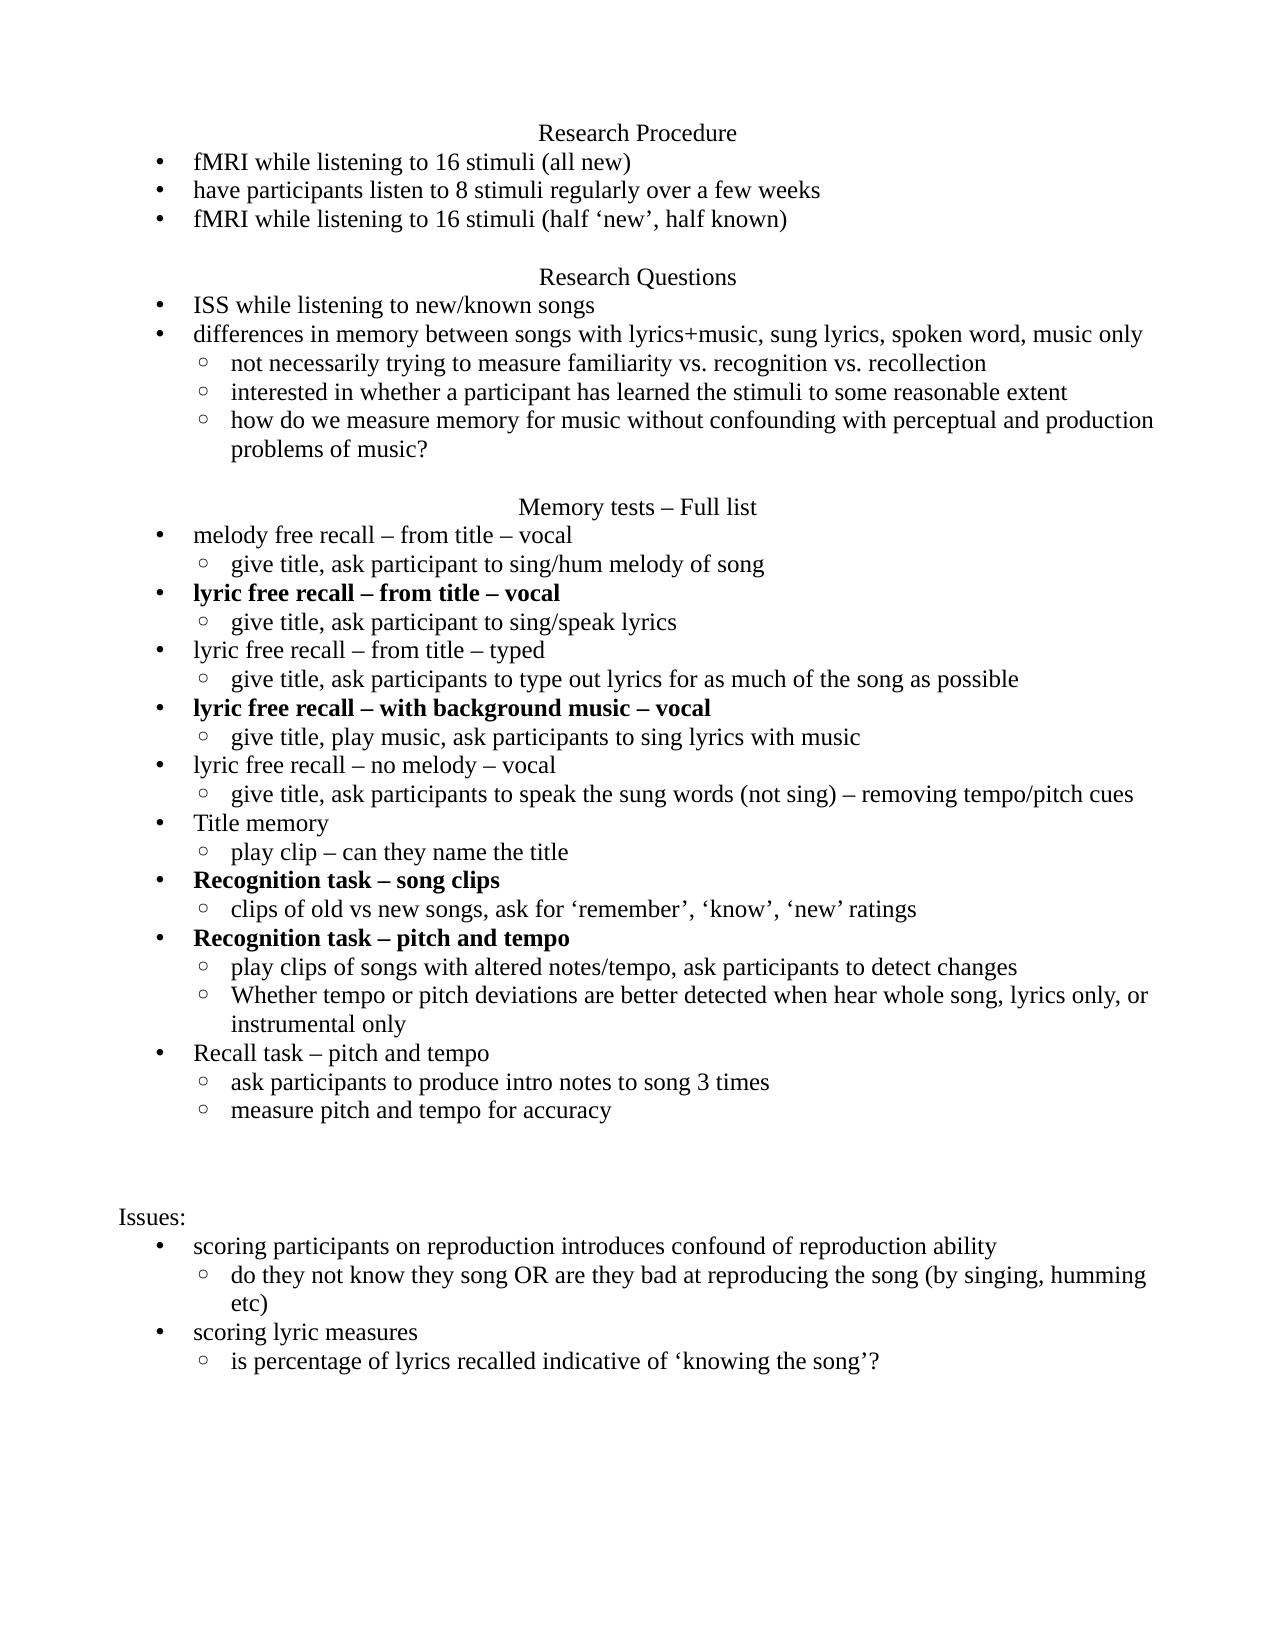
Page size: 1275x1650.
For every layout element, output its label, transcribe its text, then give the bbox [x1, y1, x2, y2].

list measure pitch and tempo for accuracy [193, 1096, 1157, 1124]
list fMRI while listening to 16 stimuli (half ‘new’, half known) [156, 204, 1157, 233]
list differences in memory between songs with lyrics+music, sung lyrics, spoken word, music only [156, 319, 1157, 348]
list ask participants to produce intro notes to song 3 times [193, 1067, 1157, 1096]
list Recognition task – pitch and tempo [156, 923, 1157, 952]
list interested in whether a participant has learned the stimuli to some reasonable extent [193, 377, 1157, 406]
list not necessarily trying to measure familiarity vs. recognition vs. recollection [193, 348, 1157, 377]
list Recall task – pitch and tempo [156, 1038, 1157, 1067]
list fMRI while listening to 16 stimuli (all new) [156, 147, 1157, 176]
list clips of old vs new songs, ask for ‘remember’, ‘know’, ‘new’ ratings [193, 894, 1157, 923]
list scoring lyric measures [156, 1317, 1157, 1346]
list have participants listen to 8 stimuli regularly over a few weeks [156, 176, 1157, 204]
list scoring participants on reproduction introduces confound of reproduction ability [156, 1231, 1157, 1260]
list lyric free recall – no melody – vocal [156, 751, 1157, 779]
list Title memory [156, 808, 1157, 837]
list is percentage of lyrics recalled indicative of ‘knowing the song’? [193, 1346, 1157, 1375]
text Issues: [118, 1202, 1157, 1231]
list give title, play music, ask participants to sing lyrics with music [193, 722, 1157, 751]
list give title, ask participants to type out lyrics for as much of the song as possible [193, 664, 1157, 693]
list play clips of songs with altered notes/tempo, ask participants to detect changes [193, 952, 1157, 981]
list melody free recall – from title – vocal [156, 521, 1157, 549]
text Research Procedure [118, 118, 1157, 147]
text Memory tests – Full list [118, 492, 1157, 521]
list Whether tempo or pitch deviations are better detected when hear whole song, lyrics only, or instrumental only [193, 981, 1157, 1038]
list lyric free recall – with background music – vocal [156, 693, 1157, 722]
list do they not know they song OR are they bad at reproducing the song (by singing, humming etc) [193, 1260, 1157, 1317]
list how do we measure memory for music without confounding with perceptual and production problems of music? [193, 406, 1157, 463]
text Research Questions [118, 262, 1157, 291]
list play clip – can they name the title [193, 837, 1157, 866]
list give title, ask participants to speak the sung words (not sing) – removing tempo/pitch cues [193, 779, 1157, 808]
list give title, ask participant to sing/hum melody of song [193, 549, 1157, 578]
list give title, ask participant to sing/speak lyrics [193, 607, 1157, 636]
list ISS while listening to new/known songs [156, 291, 1157, 319]
list lyric free recall – from title – typed [156, 636, 1157, 664]
list lyric free recall – from title – vocal [156, 578, 1157, 607]
list Recognition task – song clips [156, 866, 1157, 894]
